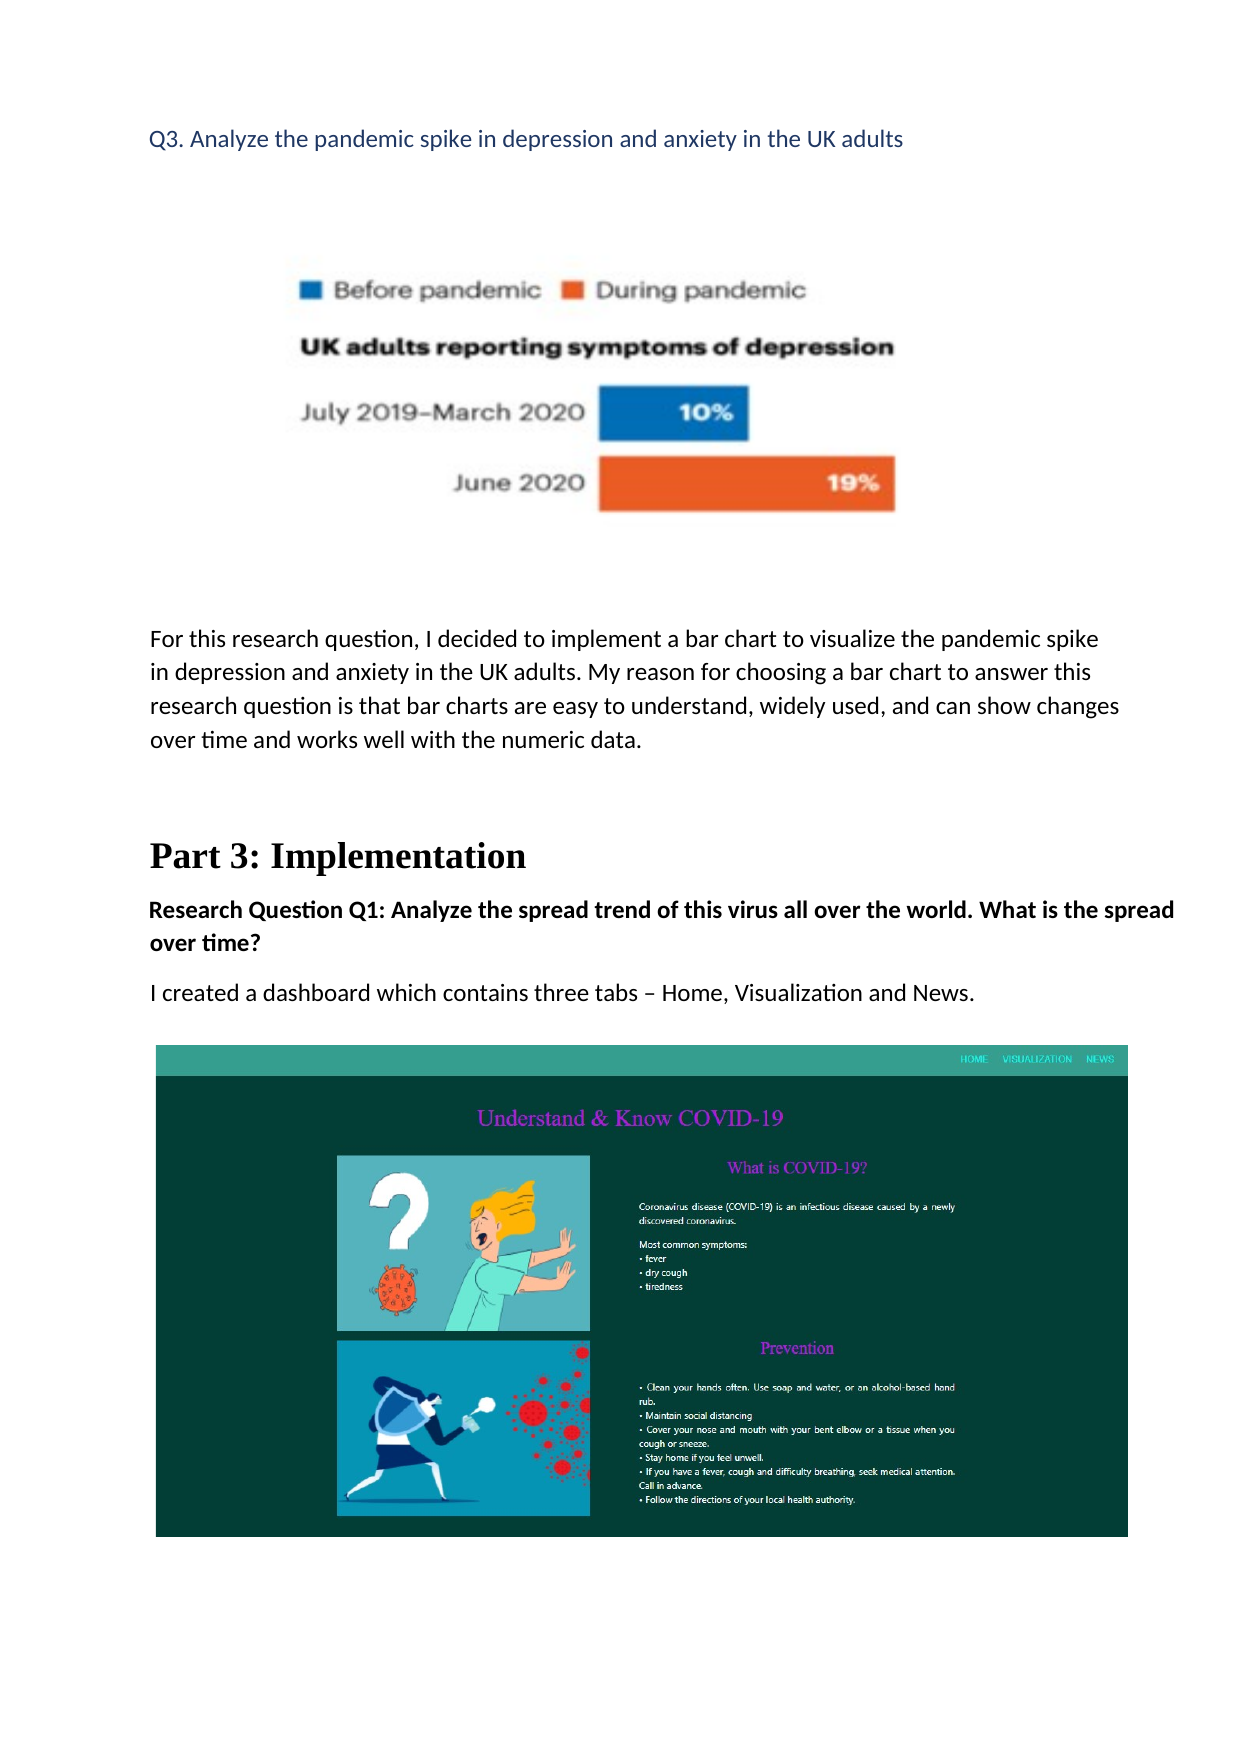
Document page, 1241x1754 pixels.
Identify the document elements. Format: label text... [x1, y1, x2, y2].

subtitle Part 3: Implementation [149, 834, 1191, 877]
text Q3. Analyze the pandemic spike in depression and anxiety in the UK adults [148, 123, 1162, 154]
text I created a dashboard which contains three tabs – Home, Visualization and News. [150, 977, 1123, 1008]
text For this research question, I decided to implement a bar chart to visualize the pandemic spike in depression and anxiety in the UK adults. My reason for choosing a bar chart to answer this research question is that bar charts are easy to understand, widely used, and can show changes over time and works well with the numeric data. [150, 623, 1123, 755]
text Research Question Q1: Analyze the spread trend of this virus all over the world. What is the spread over time? [148, 894, 1177, 958]
